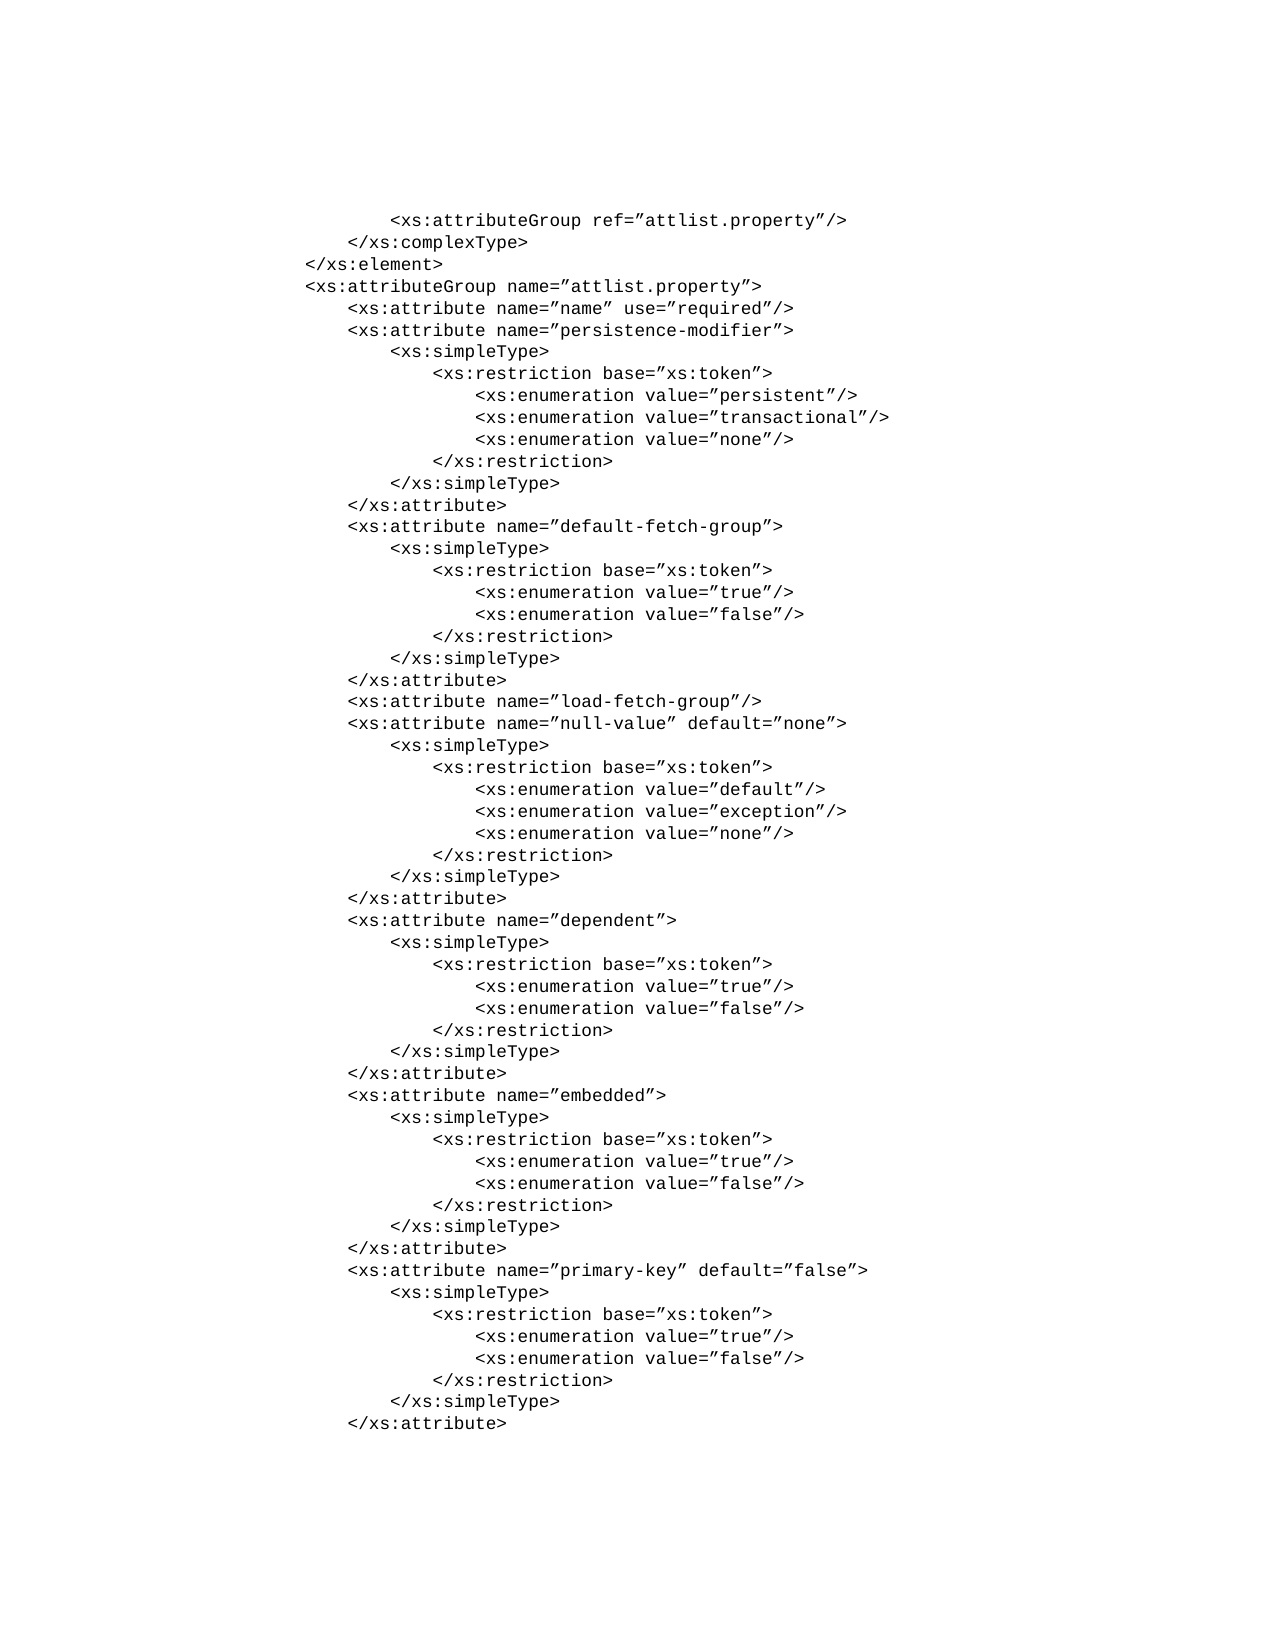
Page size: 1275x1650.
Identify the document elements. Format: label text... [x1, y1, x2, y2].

text <xs:enumeration value=”none”/> [262, 429, 1125, 451]
text <xs:enumeration value=”none”/> [262, 822, 1125, 844]
text </xs:attribute> [262, 1063, 1125, 1085]
text <xs:simpleType> [262, 932, 1125, 954]
text <xs:restriction base=”xs:token”> [262, 954, 1125, 976]
text <xs:attribute name=”default-fetch-group”> [262, 516, 1125, 538]
text <xs:enumeration value=”true”/> [262, 1326, 1125, 1347]
text <xs:restriction base=”xs:token”> [262, 757, 1125, 779]
text </xs:simpleType> [262, 1216, 1125, 1238]
text </xs:simpleType> [262, 1391, 1125, 1413]
text </xs:restriction> [262, 626, 1125, 647]
text <xs:enumeration value=”persistent”/> [262, 385, 1125, 407]
text </xs:attribute> [262, 1238, 1125, 1260]
text <xs:enumeration value=”true”/> [262, 1151, 1125, 1172]
text </xs:element> [262, 254, 1125, 276]
text </xs:attribute> [262, 669, 1125, 691]
text <xs:simpleType> [262, 538, 1125, 560]
text </xs:restriction> [262, 1369, 1125, 1391]
text <xs:attribute name=”persistence-modifier”> [262, 319, 1125, 341]
text <xs:attribute name=”null-value” default=”none”> [262, 713, 1125, 735]
text <xs:simpleType> [262, 341, 1125, 363]
text <xs:enumeration value=”transactional”/> [262, 407, 1125, 429]
text <xs:simpleType> [262, 735, 1125, 757]
text <xs:simpleType> [262, 1282, 1125, 1304]
text </xs:simpleType> [262, 1041, 1125, 1063]
text <xs:enumeration value=”false”/> [262, 604, 1125, 626]
text <xs:attribute name=”load-fetch-group”/> [262, 691, 1125, 713]
text </xs:attribute> [262, 494, 1125, 516]
text </xs:complexType> [262, 232, 1125, 254]
text </xs:restriction> [262, 1194, 1125, 1216]
text <xs:enumeration value=”default”/> [262, 779, 1125, 801]
text <xs:restriction base=”xs:token”> [262, 1129, 1125, 1151]
text <xs:attributeGroup name=”attlist.property”> [262, 276, 1125, 297]
text </xs:attribute> [262, 1413, 1125, 1435]
text <xs:restriction base=”xs:token”> [262, 560, 1125, 582]
text <xs:attribute name=”embedded”> [262, 1085, 1125, 1107]
text </xs:attribute> [262, 888, 1125, 910]
text <xs:attribute name=”primary-key” default=”false”> [262, 1260, 1125, 1282]
text </xs:restriction> [262, 1019, 1125, 1041]
text </xs:simpleType> [262, 647, 1125, 669]
text </xs:simpleType> [262, 866, 1125, 888]
text </xs:restriction> [262, 844, 1125, 866]
text <xs:attributeGroup ref=”attlist.property”/> [262, 210, 1125, 232]
text <xs:simpleType> [262, 1107, 1125, 1129]
text <xs:enumeration value=”false”/> [262, 1347, 1125, 1369]
text <xs:attribute name=”name” use=”required”/> [262, 297, 1125, 319]
text <xs:enumeration value=”true”/> [262, 976, 1125, 997]
text </xs:simpleType> [262, 472, 1125, 494]
text <xs:enumeration value=”false”/> [262, 997, 1125, 1019]
text <xs:restriction base=”xs:token”> [262, 363, 1125, 385]
text <xs:enumeration value=”false”/> [262, 1172, 1125, 1194]
text <xs:restriction base=”xs:token”> [262, 1304, 1125, 1326]
text <xs:enumeration value=”true”/> [262, 582, 1125, 604]
text </xs:restriction> [262, 451, 1125, 472]
text <xs:enumeration value=”exception”/> [262, 801, 1125, 822]
text <xs:attribute name=”dependent”> [262, 910, 1125, 932]
